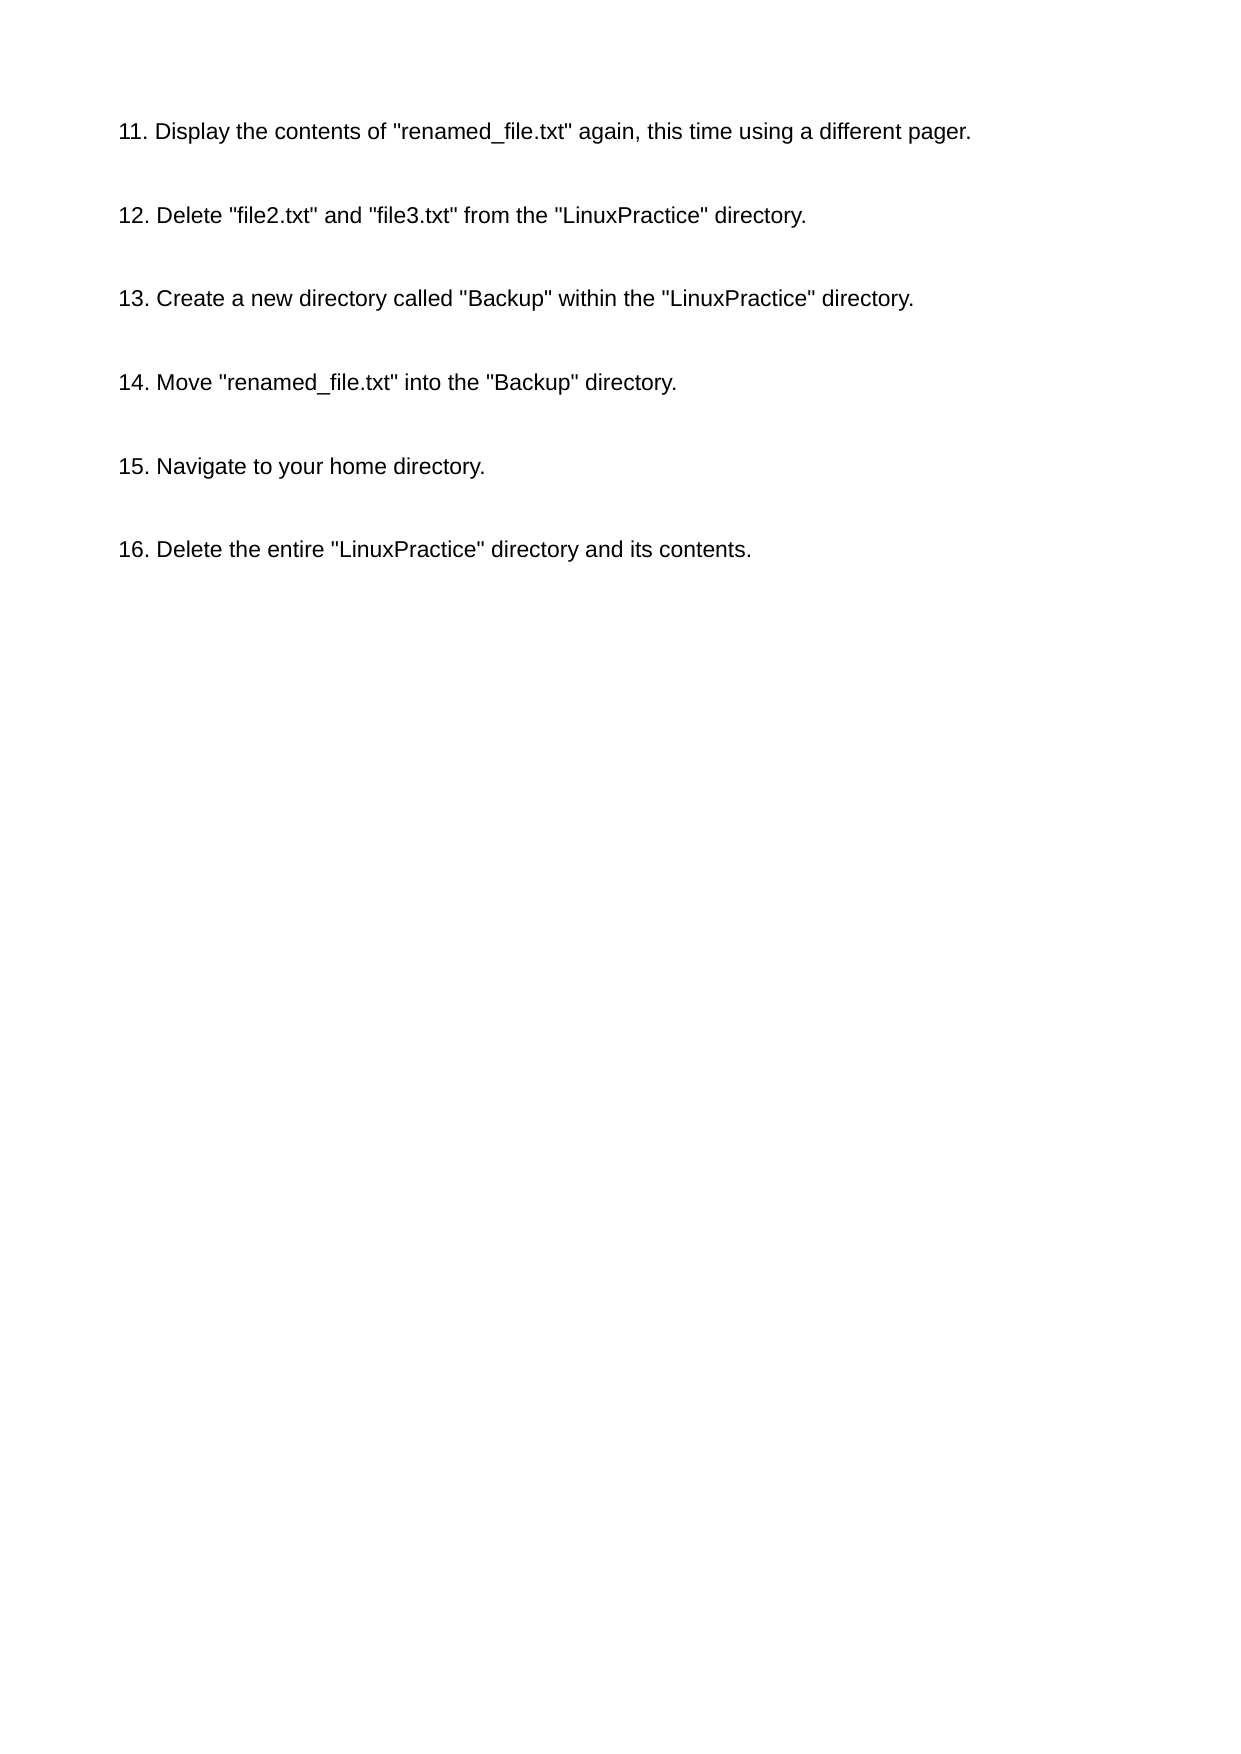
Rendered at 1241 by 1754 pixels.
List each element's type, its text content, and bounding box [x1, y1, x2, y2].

text 12. Delete "file2.txt" and "file3.txt" from the "LinuxPractice" directory. [118, 202, 1122, 228]
text 15. Navigate to your home directory. [118, 453, 1122, 479]
text 11. Display the contents of "renamed_file.txt" again, this time using a different pager. [118, 118, 1122, 144]
text 16. Delete the entire "LinuxPractice" directory and its contents. [118, 536, 1122, 563]
text 13. Create a new directory called "Backup" within the "LinuxPractice" directory. [118, 285, 1122, 312]
text 14. Move "renamed_file.txt" into the "Backup" directory. [118, 369, 1122, 395]
